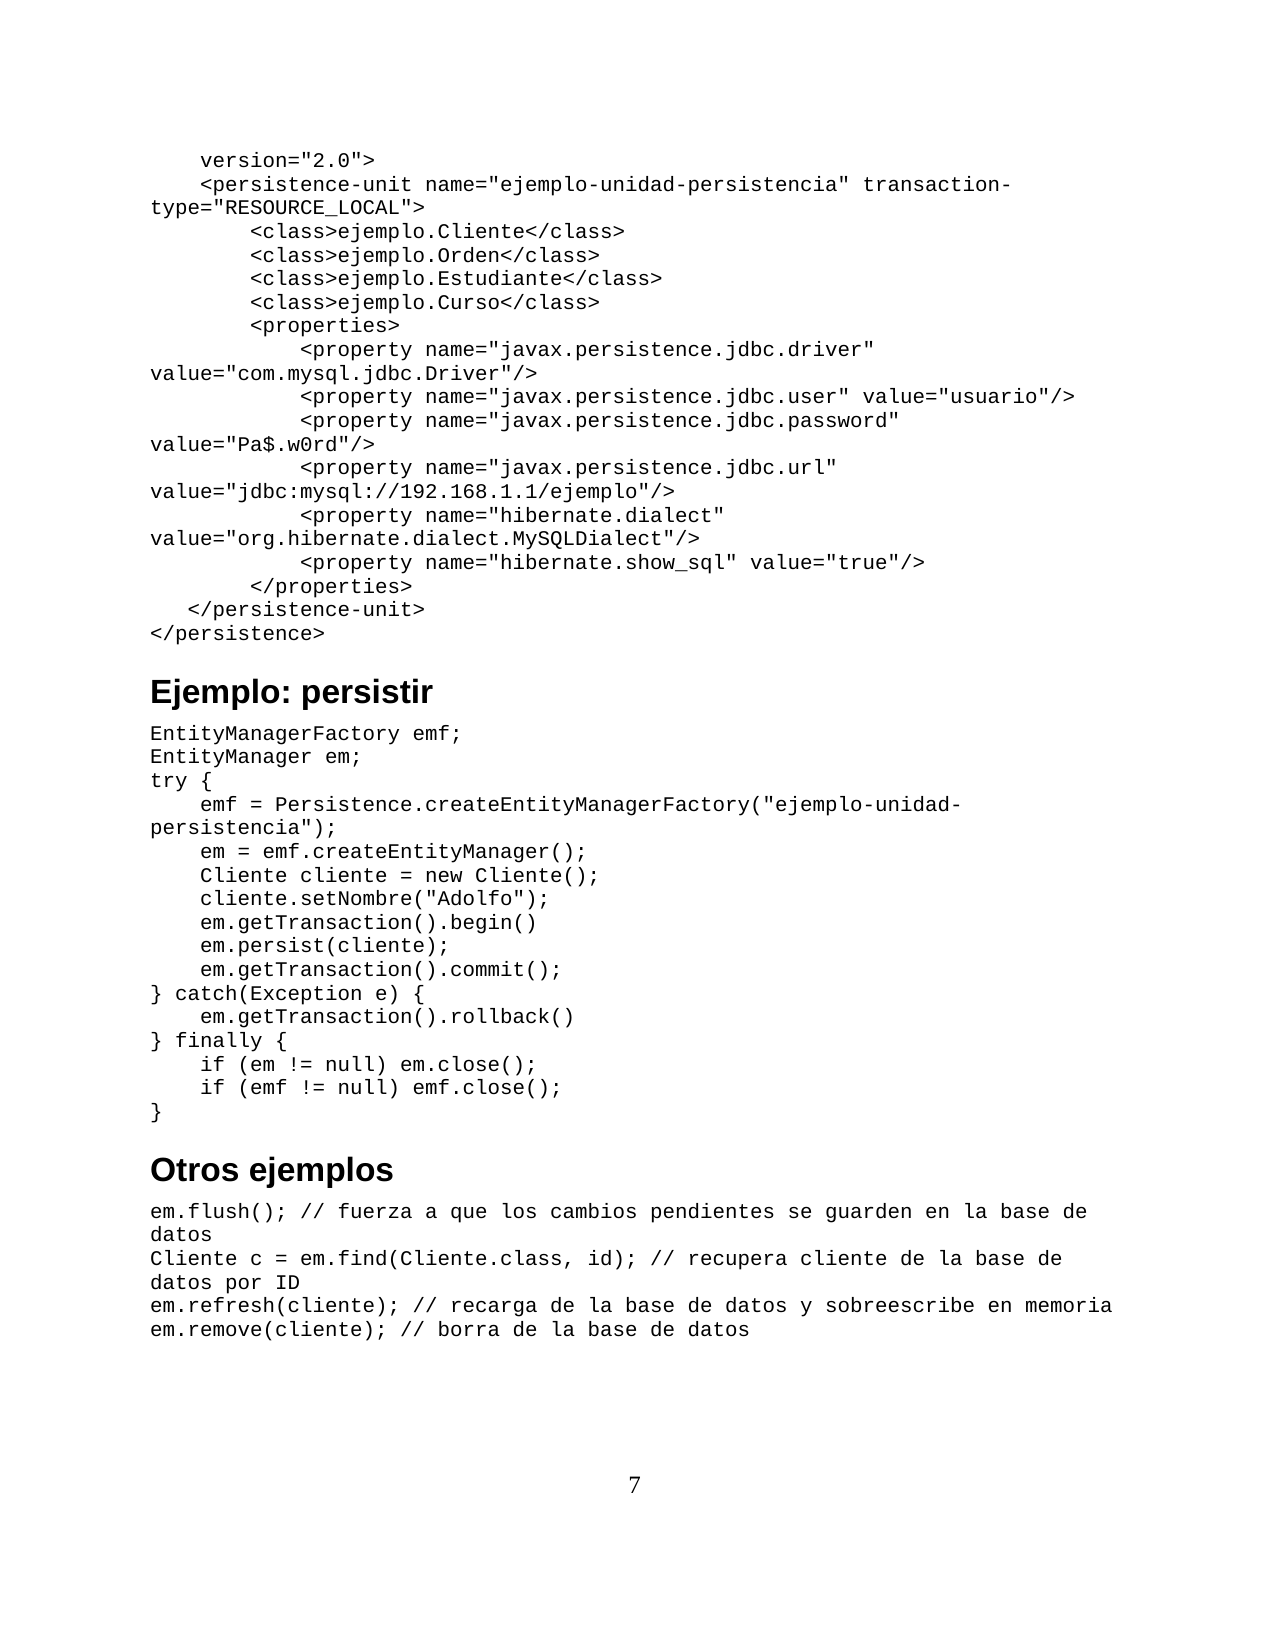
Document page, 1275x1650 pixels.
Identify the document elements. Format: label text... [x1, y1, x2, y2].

text EntityManager em; [150, 746, 1125, 770]
text em.flush(); // fuerza a que los cambios pendientes se guarden en la base de datos [150, 1201, 1125, 1248]
text <class>ejemplo.Orden</class> [150, 244, 1125, 268]
text <properties> [150, 316, 1125, 339]
text <class>ejemplo.Estudiante</class> [150, 268, 1125, 292]
text em.getTransaction().rollback() [150, 1006, 1125, 1030]
text version="2.0"> [150, 150, 1125, 174]
text if (em != null) em.close(); [150, 1054, 1125, 1077]
text <property name="javax.persistence.jdbc.driver" value="com.mysql.jdbc.Driver"/> [150, 339, 1125, 386]
text <class>ejemplo.Cliente</class> [150, 221, 1125, 244]
text em.refresh(cliente); // recarga de la base de datos y sobreescribe en memoria [150, 1295, 1125, 1319]
text em = emf.createEntityManager(); [150, 841, 1125, 864]
text em.remove(cliente); // borra de la base de datos [150, 1319, 1125, 1343]
text } catch(Exception e) { [150, 983, 1125, 1006]
text Cliente c = em.find(Cliente.class, id); // recupera cliente de la base de datos por ID [150, 1248, 1125, 1295]
text em.persist(cliente); [150, 936, 1125, 959]
text em.getTransaction().begin() [150, 912, 1125, 936]
text <property name="hibernate.show_sql" value="true"/> [150, 552, 1125, 576]
text EntityManagerFactory emf; [150, 723, 1125, 746]
subtitle Ejemplo: persistir [150, 672, 1125, 710]
subtitle Otros ejemplos [150, 1150, 1125, 1188]
text <property name="javax.persistence.jdbc.url" value="jdbc:mysql://192.168.1.1/ejemplo"/> [150, 457, 1125, 505]
text em.getTransaction().commit(); [150, 959, 1125, 983]
text <class>ejemplo.Curso</class> [150, 292, 1125, 316]
text <property name="hibernate.dialect" value="org.hibernate.dialect.MySQLDialect"/> [150, 505, 1125, 552]
text </persistence> [150, 623, 1125, 647]
text if (emf != null) emf.close(); [150, 1077, 1125, 1101]
text try { [150, 770, 1125, 794]
text </persistence-unit> [150, 599, 1125, 623]
text <persistence-unit name="ejemplo-unidad-persistencia" transaction-type="RESOURCE_LOCAL"> [150, 174, 1125, 221]
text emf = Persistence.createEntityManagerFactory("ejemplo-unidad-persistencia"); [150, 794, 1125, 841]
text Cliente cliente = new Cliente(); [150, 864, 1125, 888]
text } [150, 1101, 1125, 1125]
text <property name="javax.persistence.jdbc.user" value="usuario"/> [150, 386, 1125, 410]
text } finally { [150, 1030, 1125, 1054]
text </properties> [150, 576, 1125, 599]
text <property name="javax.persistence.jdbc.password" value="Pa$.w0rd"/> [150, 410, 1125, 457]
text cliente.setNombre("Adolfo"); [150, 888, 1125, 912]
